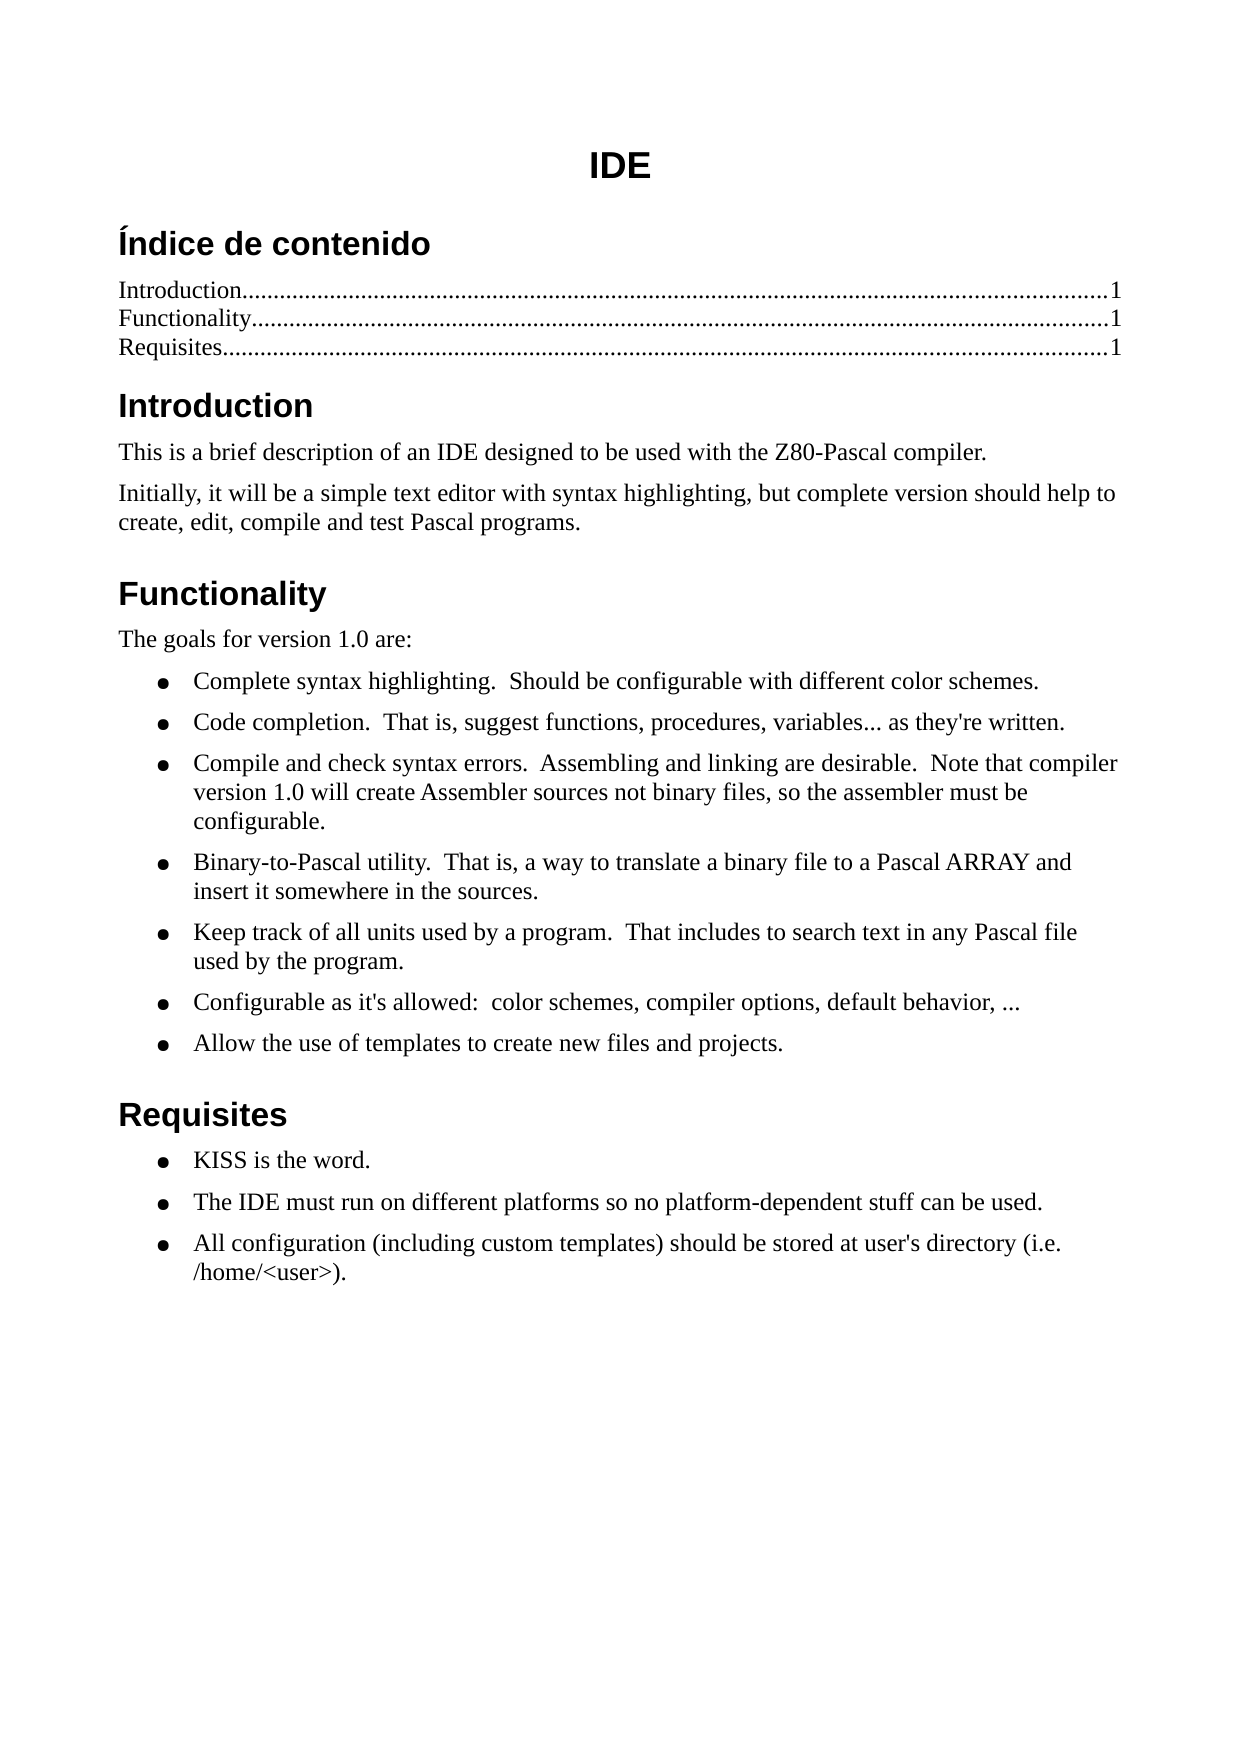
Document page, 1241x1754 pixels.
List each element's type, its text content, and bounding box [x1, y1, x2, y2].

list KISS is the word. [156, 1146, 1122, 1174]
subtitle Índice de contenido [118, 224, 1122, 262]
text Introduction 1 [118, 275, 1122, 303]
text The goals for version 1.0 are: [118, 624, 1122, 653]
title IDE [118, 143, 1122, 186]
list The IDE must run on different platforms so no platform-dependent stuff can be used. [156, 1187, 1122, 1216]
list Binary-to-Pascal utility. That is, a way to translate a binary file to a Pascal ARRAY and insert it somewhere in the sources. [156, 847, 1122, 904]
list Complete syntax highlighting. Should be configurable with different color schemes. [156, 666, 1122, 694]
subtitle Introduction [118, 386, 1122, 424]
text Functionality 1 [118, 303, 1122, 332]
subtitle Functionality [118, 573, 1122, 612]
text Initially, it will be a simple text editor with syntax highlighting, but complete version should help to create, edit, compile and test Pascal programs. [118, 478, 1122, 536]
list Configurable as it's allowed: color schemes, compiler options, default behavior, ... [156, 987, 1122, 1016]
list Allow the use of templates to create new files and projects. [156, 1028, 1122, 1057]
list All configuration (including custom templates) should be stored at user's directory (i.e. /home/<user>). [156, 1228, 1122, 1286]
list Code completion. That is, suggest functions, procedures, variables... as they're written. [156, 707, 1122, 736]
list Compile and check syntax errors. Assembling and linking are desirable. Note that compiler version 1.0 will create Assembler sources not binary files, so the assembler must be configurable. [156, 748, 1122, 834]
text Requisites 1 [118, 332, 1122, 361]
list Keep track of all units used by a program. That includes to search text in any Pascal file used by the program. [156, 917, 1122, 974]
text This is a brief description of an IDE designed to be used with the Z80-Pascal compiler. [118, 437, 1122, 466]
subtitle Requisites [118, 1094, 1122, 1133]
